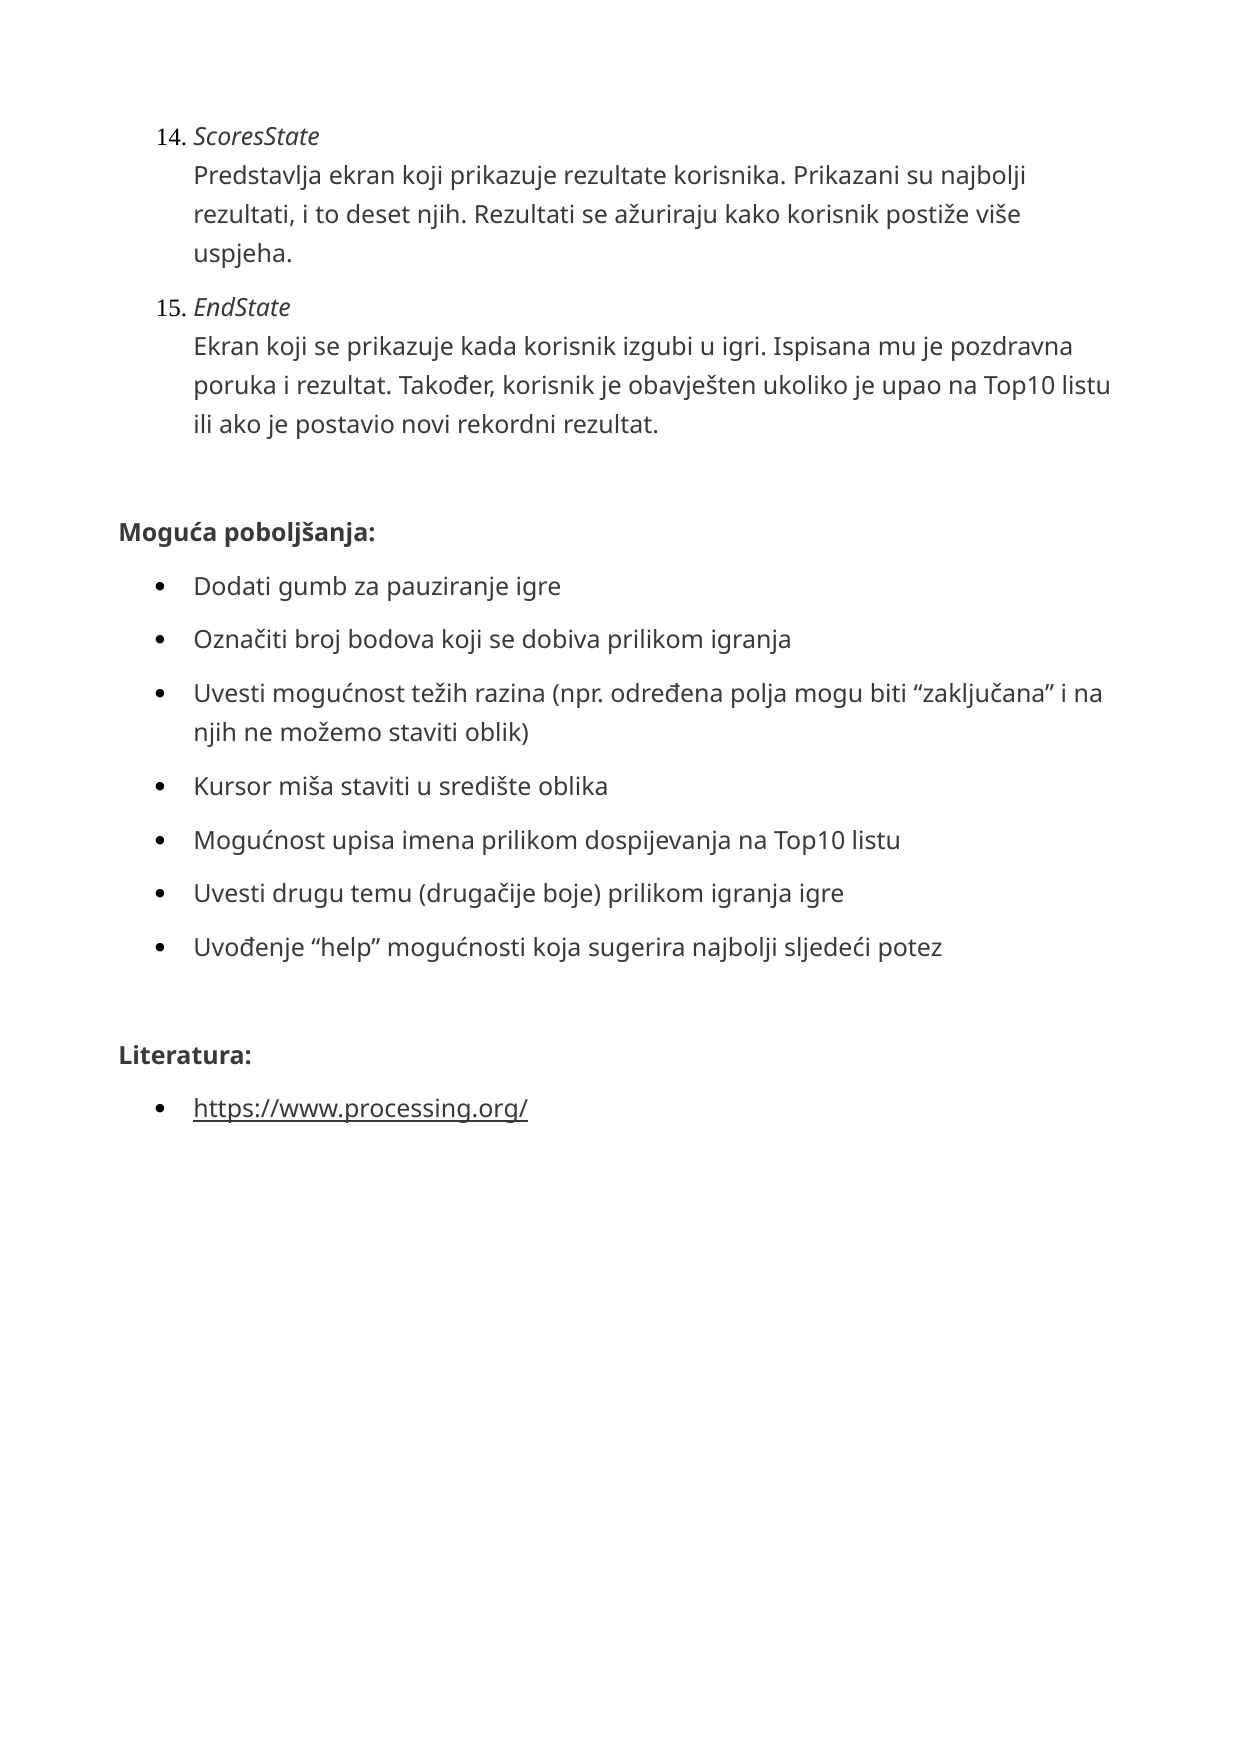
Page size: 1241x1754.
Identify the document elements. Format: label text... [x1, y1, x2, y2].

list EndState Ekran koji se prikazuje kada korisnik izgubi u igri. Ispisana mu je pozdravna poruka i rezultat. Također, korisnik je obavješten ukoliko je upao na Top10 listu ili ako je postavio novi rekordni rezultat. [156, 289, 1122, 441]
text Moguća poboljšanja: [118, 514, 1122, 548]
list ScoresState Predstavlja ekran koji prikazuje rezultate korisnika. Prikazani su najbolji rezultati, i to deset njih. Rezultati se ažuriraju kako korisnik postiže više uspjeha. [156, 118, 1122, 270]
list Kursor miša staviti u središte oblika [156, 768, 1122, 803]
list Mogućnost upisa imena prilikom dospijevanja na Top10 listu [156, 822, 1122, 856]
text Literatura: [118, 1037, 1122, 1071]
list https://www.processing.org/ [156, 1091, 1122, 1125]
list Uvođenje “help” mogućnosti koja sugerira najbolji sljedeći potez [156, 930, 1122, 964]
list Označiti broj bodova koji se dobiva prilikom igranja [156, 622, 1122, 656]
list Uvesti drugu temu (drugačije boje) prilikom igranja igre [156, 876, 1122, 910]
list Dodati gumb za pauziranje igre [156, 568, 1122, 602]
list Uvesti mogućnost težih razina (npr. određena polja mogu biti “zaključana” i na njih ne možemo staviti oblik) [156, 676, 1122, 749]
